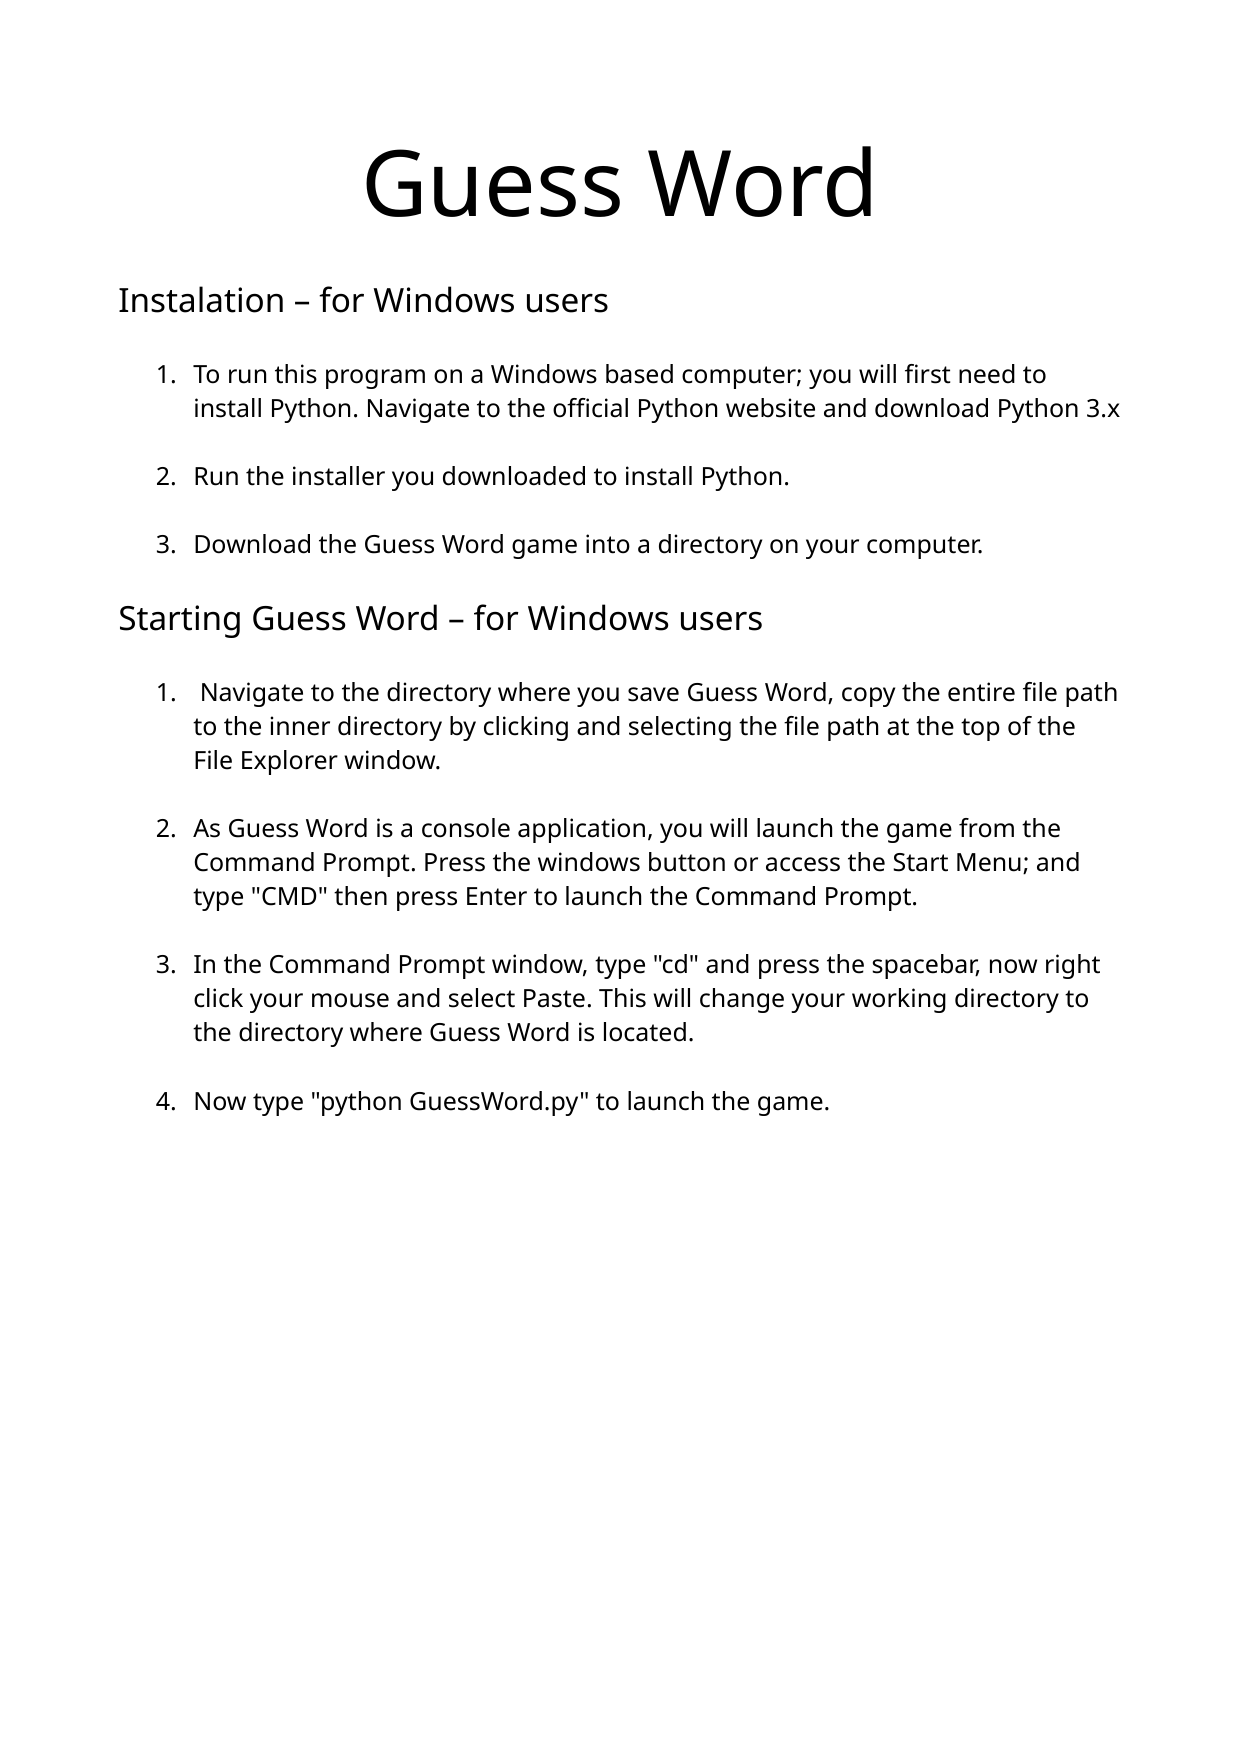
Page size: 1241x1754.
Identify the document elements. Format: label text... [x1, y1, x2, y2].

text Starting Guess Word – for Windows users [118, 595, 1122, 640]
list Download the Guess Word game into a directory on your computer. [156, 527, 1122, 561]
list Run the installer you downloaded to install Python. [156, 459, 1122, 493]
list Navigate to the directory where you save Guess Word, copy the entire file path to the inner directory by clicking and selecting the file path at the top of the File Explorer window. [156, 674, 1122, 777]
text Guess Word [118, 118, 1122, 243]
list To run this program on a Windows based computer; you will first need to install Python. Navigate to the official Python website and download Python 3.x [156, 357, 1122, 425]
list In the Command Prompt window, type "cd" and press the spacebar, now right click your mouse and select Paste. This will change your working directory to the directory where Guess Word is located. [156, 947, 1122, 1049]
list Now type "python GuessWord.py" to launch the game. [156, 1083, 1122, 1117]
list As Guess Word is a console application, you will launch the game from the Command Prompt. Press the windows button or access the Start Menu; and type "CMD" then press Enter to launch the Command Prompt. [156, 811, 1122, 913]
text Instalation – for Windows users [118, 277, 1122, 322]
